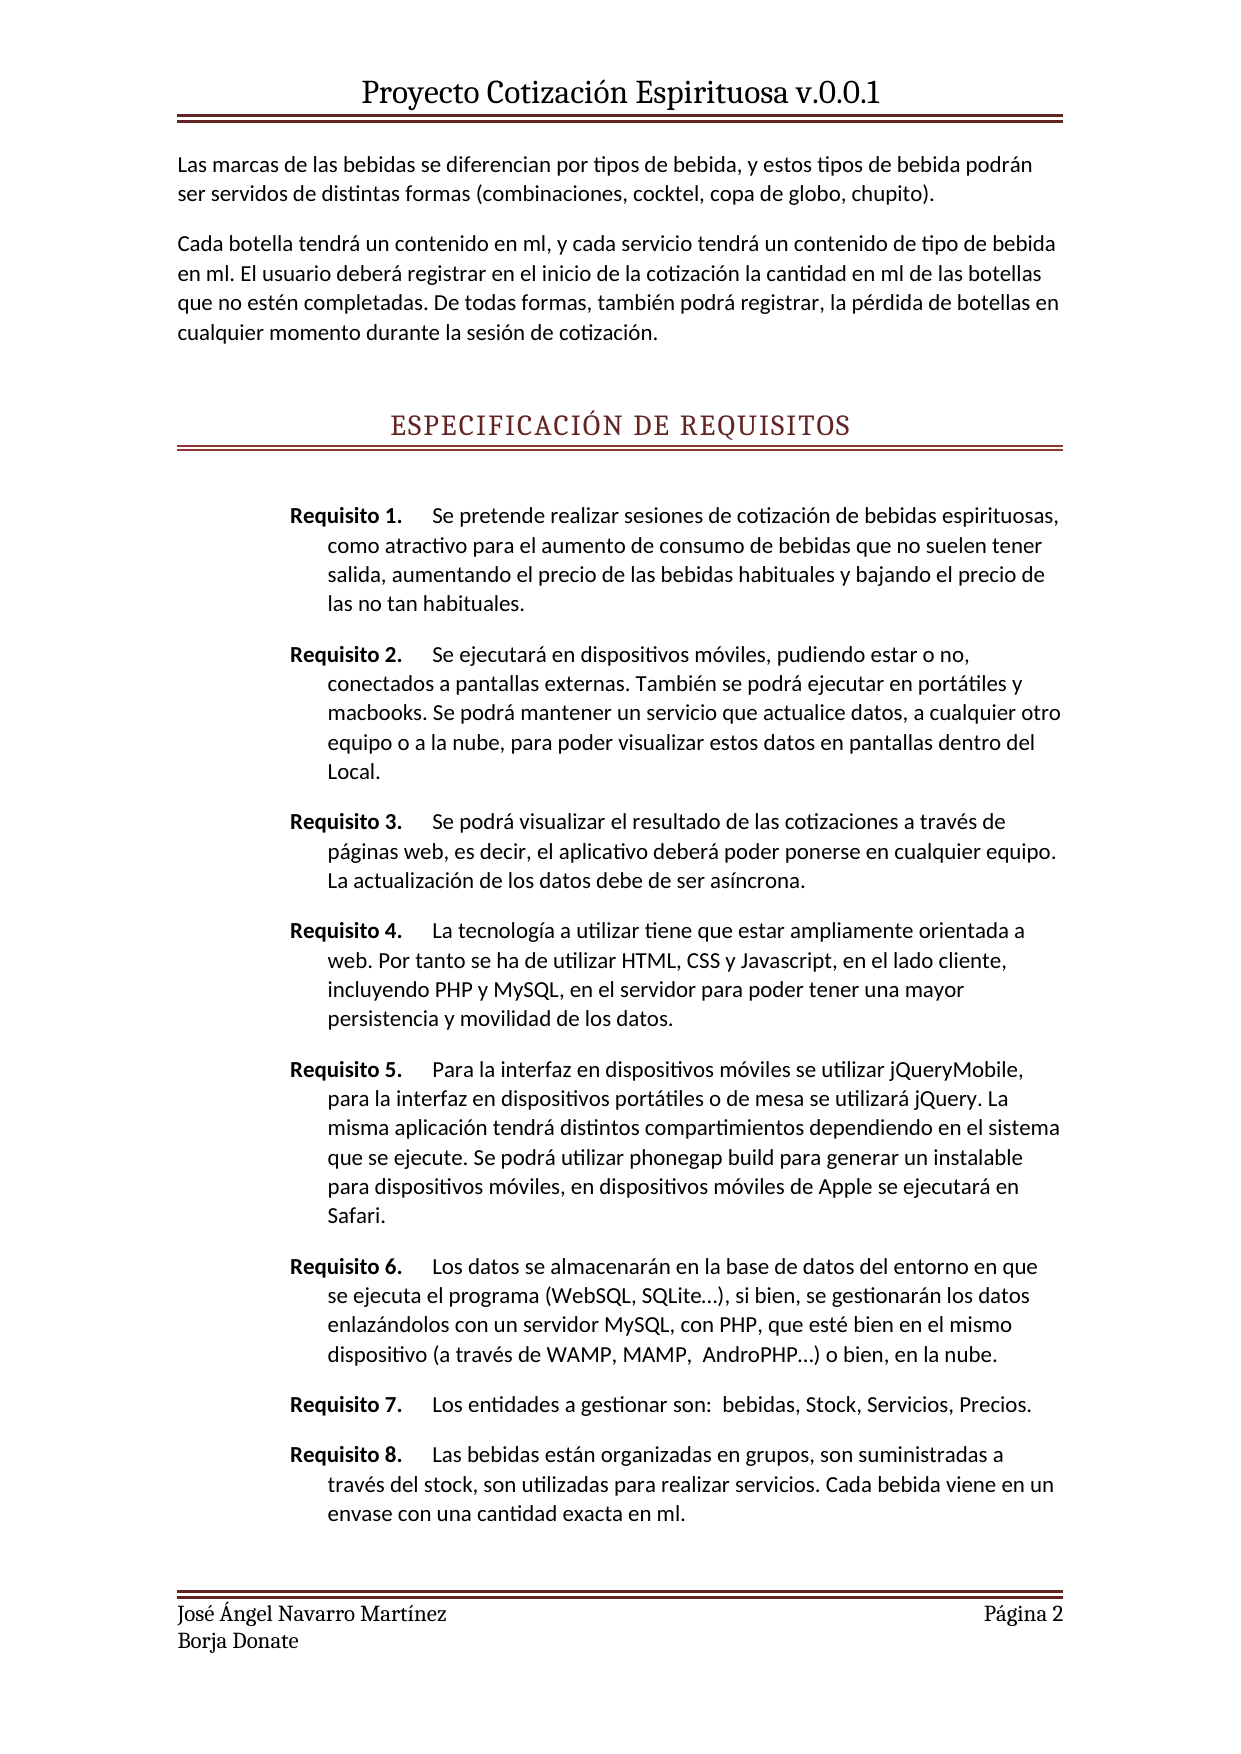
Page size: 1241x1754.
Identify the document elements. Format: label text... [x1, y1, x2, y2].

list La tecnología a utilizar tiene que estar ampliamente orientada a web. Por tanto se ha de utilizar HTML, CSS y Javascript, en el lado cliente, incluyendo PHP y MySQL, en el servidor para poder tener una mayor persistencia y movilidad de los datos. [290, 916, 1063, 1033]
list Los entidades a gestionar son: bebidas, Stock, Servicios, Precios. [290, 1390, 1063, 1418]
list Las bebidas están organizadas en grupos, son suministradas a través del stock, son utilizadas para realizar servicios. Cada bebida viene en un envase con una cantidad exacta en ml. [290, 1440, 1063, 1527]
list Se podrá visualizar el resultado de las cotizaciones a través de páginas web, es decir, el aplicativo deberá poder ponerse en cualquier equipo. La actualización de los datos debe de ser asíncrona. [290, 807, 1063, 894]
list Se ejecutará en dispositivos móviles, pudiendo estar o no, conectados a pantallas externas. También se podrá ejecutar en portátiles y macbooks. Se podrá mantener un servicio que actualice datos, a cualquier otro equipo o a la nube, para poder visualizar estos datos en pantallas dentro del Local. [290, 640, 1063, 785]
list Los datos se almacenarán en la base de datos del entorno en que se ejecuta el programa (WebSQL, SQLite…), si bien, se gestionarán los datos enlazándolos con un servidor MySQL, con PHP, que esté bien en el mismo dispositivo (a través de WAMP, MAMP, AndroPHP…) o bien, en la nube. [290, 1252, 1063, 1368]
list Se pretende realizar sesiones de cotización de bebidas espirituosas, como atractivo para el aumento de consumo de bebidas que no suelen tener salida, aumentando el precio de las bebidas habituales y bajando el precio de las no tan habituales. [290, 501, 1063, 618]
text Las marcas de las bebidas se diferencian por tipos de bebida, y estos tipos de bebida podrán ser servidos de distintas formas (combinaciones, cocktel, copa de globo, chupito). [177, 150, 1063, 207]
text Cada botella tendrá un contenido en ml, y cada servicio tendrá un contenido de tipo de bebida en ml. El usuario deberá registrar en el inicio de la cotización la cantidad en ml de las botellas que no estén completadas. De todas formas, también podrá registrar, la pérdida de botellas en cualquier momento durante la sesión de cotización. [177, 229, 1063, 346]
subtitle Especificación de Requisitos [177, 409, 1063, 445]
list Para la interfaz en dispositivos móviles se utilizar jQueryMobile, para la interfaz en dispositivos portátiles o de mesa se utilizará jQuery. La misma aplicación tendrá distintos compartimientos dependiendo en el sistema que se ejecute. Se podrá utilizar phonegap build para generar un instalable para dispositivos móviles, en dispositivos móviles de Apple se ejecutará en Safari. [290, 1055, 1063, 1230]
